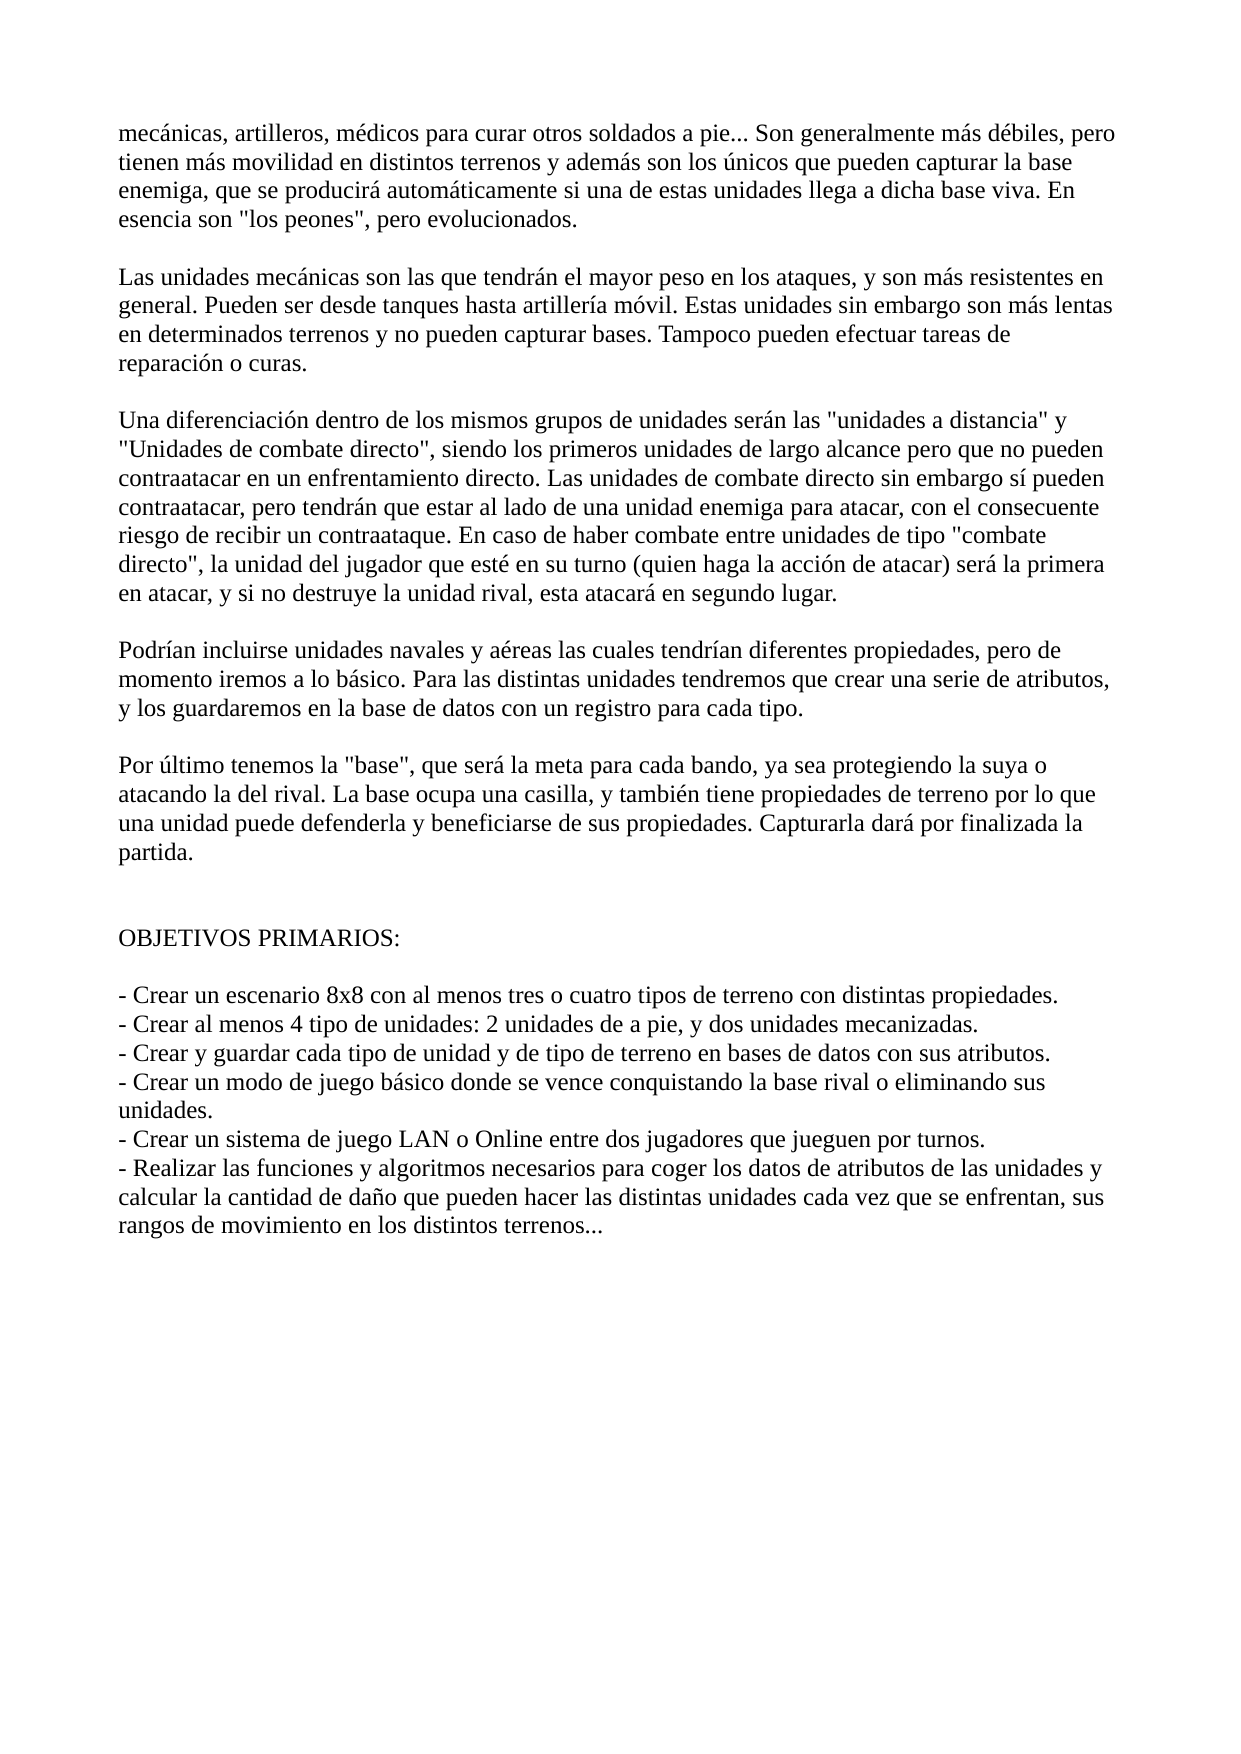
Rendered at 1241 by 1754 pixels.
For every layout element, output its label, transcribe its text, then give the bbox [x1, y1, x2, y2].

text Una diferenciación dentro de los mismos grupos de unidades serán las "unidades a distancia" y "Unidades de combate directo", siendo los primeros unidades de largo alcance pero que no pueden contraatacar en un enfrentamiento directo. Las unidades de combate directo sin embargo sí pueden contraatacar, pero tendrán que estar al lado de una unidad enemiga para atacar, con el consecuente riesgo de recibir un contraataque. En caso de haber combate entre unidades de tipo "combate directo", la unidad del jugador que esté en su turno (quien haga la acción de atacar) será la primera en atacar, y si no destruye la unidad rival, esta atacará en segundo lugar. [118, 406, 1122, 607]
text - Crear al menos 4 tipo de unidades: 2 unidades de a pie, y dos unidades mecanizadas. [118, 1009, 1122, 1038]
text Por último tenemos la "base", que será la meta para cada bando, ya sea protegiendo la suya o atacando la del rival. La base ocupa una casilla, y también tiene propiedades de terreno por lo que una unidad puede defenderla y beneficiarse de sus propiedades. Capturarla dará por finalizada la partida. [118, 751, 1122, 866]
text - Crear un escenario 8x8 con al menos tres o cuatro tipos de terreno con distintas propiedades. [118, 981, 1122, 1009]
text Las unidades mecánicas son las que tendrán el mayor peso en los ataques, y son más resistentes en general. Pueden ser desde tanques hasta artillería móvil. Estas unidades sin embargo son más lentas en determinados terrenos y no pueden capturar bases. Tampoco pueden efectuar tareas de reparación o curas. [118, 262, 1122, 377]
text - Crear un sistema de juego LAN o Online entre dos jugadores que jueguen por turnos. [118, 1124, 1122, 1153]
text - Crear y guardar cada tipo de unidad y de tipo de terreno en bases de datos con sus atributos. [118, 1038, 1122, 1067]
text - Crear un modo de juego básico donde se vence conquistando la base rival o eliminando sus unidades. [118, 1067, 1122, 1124]
text OBJETIVOS PRIMARIOS: [118, 923, 1122, 952]
text Podrían incluirse unidades navales y aéreas las cuales tendrían diferentes propiedades, pero de momento iremos a lo básico. Para las distintas unidades tendremos que crear una serie de atributos, y los guardaremos en la base de datos con un registro para cada tipo. [118, 636, 1122, 722]
text mecánicas, artilleros, médicos para curar otros soldados a pie... Son generalmente más débiles, pero tienen más movilidad en distintos terrenos y además son los únicos que pueden capturar la base enemiga, que se producirá automáticamente si una de estas unidades llega a dicha base viva. En esencia son "los peones", pero evolucionados. [118, 118, 1122, 233]
text - Realizar las funciones y algoritmos necesarios para coger los datos de atributos de las unidades y calcular la cantidad de daño que pueden hacer las distintas unidades cada vez que se enfrentan, sus rangos de movimiento en los distintos terrenos... [118, 1153, 1122, 1239]
